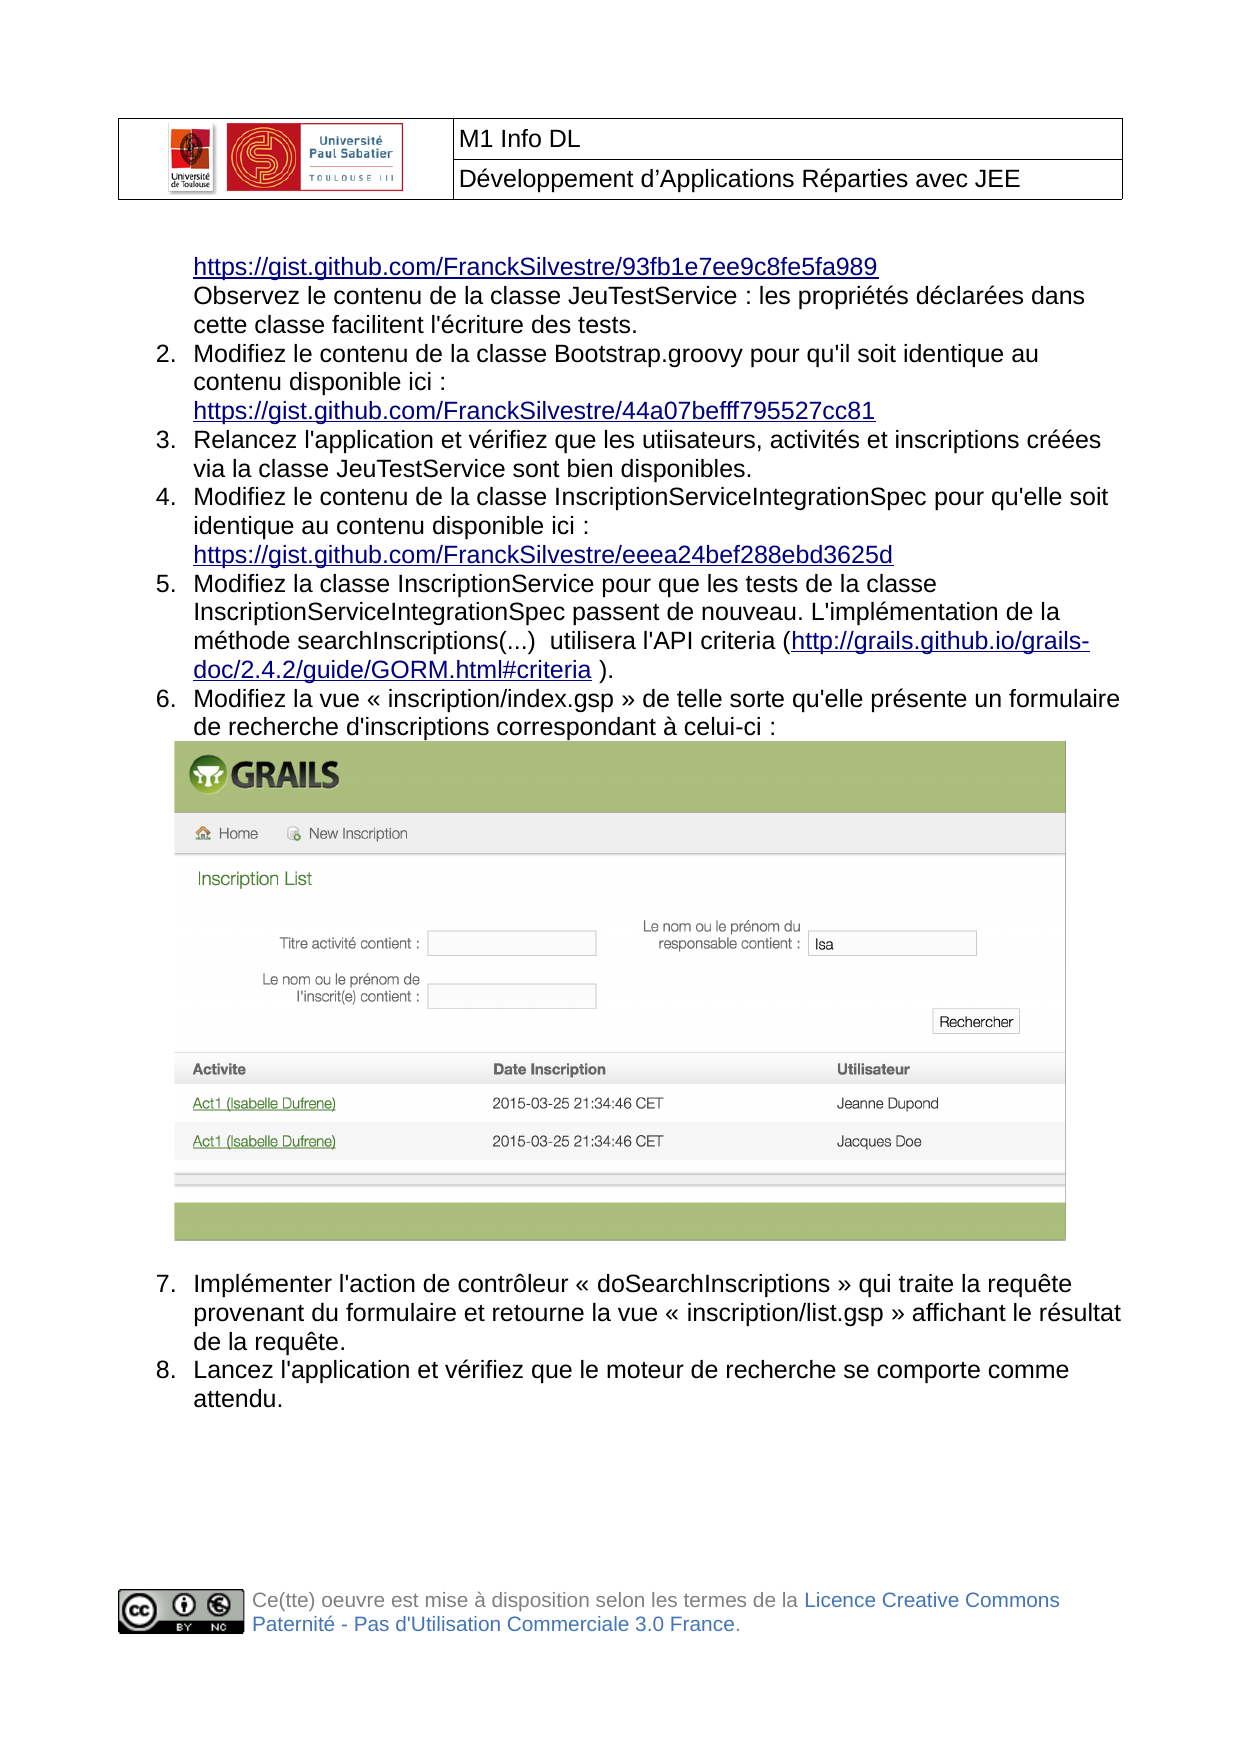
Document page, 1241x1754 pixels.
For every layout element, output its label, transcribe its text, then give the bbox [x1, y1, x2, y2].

picture [118, 1589, 245, 1634]
picture [164, 123, 407, 195]
list https://gist.github.com/FranckSilvestre/93fb1e7ee9c8fe5fa989 [156, 252, 1122, 281]
list https://gist.github.com/FranckSilvestre/44a07befff795527cc81 [156, 396, 1122, 425]
picture [174, 741, 1066, 1241]
list Modifiez la vue « inscription/index.gsp » de telle sorte qu'elle présente un formulaire de recherche d'inscriptions correspondant à celui-ci : [156, 683, 1122, 741]
list Observez le contenu de la classe JeuTestService : les propriétés déclarées dans cette classe facilitent l'écriture des tests. [156, 281, 1122, 338]
list Modifiez le contenu de la classe Bootstrap.groovy pour qu'il soit identique au contenu disponible ici : [156, 338, 1122, 396]
list Implémenter l'action de contrôleur « doSearchInscriptions » qui traite la requête provenant du formulaire et retourne la vue « inscription/list.gsp » affichant le résultat de la requête. [156, 1269, 1122, 1355]
list https://gist.github.com/FranckSilvestre/eeea24bef288ebd3625d [156, 540, 1122, 568]
list Modifiez le contenu de la classe InscriptionServiceIntegrationSpec pour qu'elle soit identique au contenu disponible ici : [156, 482, 1122, 540]
list Relancez l'application et vérifiez que les utiisateurs, activités et inscriptions créées via la classe JeuTestService sont bien disponibles. [156, 425, 1122, 482]
list Modifiez la classe InscriptionService pour que les tests de la classe InscriptionServiceIntegrationSpec passent de nouveau. L'implémentation de la méthode searchInscriptions(...) utilisera l'API criteria (http://grails.github.io/grails-doc/2.4.2/guide/GORM.html#criteria ). [156, 568, 1122, 683]
list Lancez l'application et vérifiez que le moteur de recherche se comporte comme attendu. [156, 1355, 1122, 1413]
